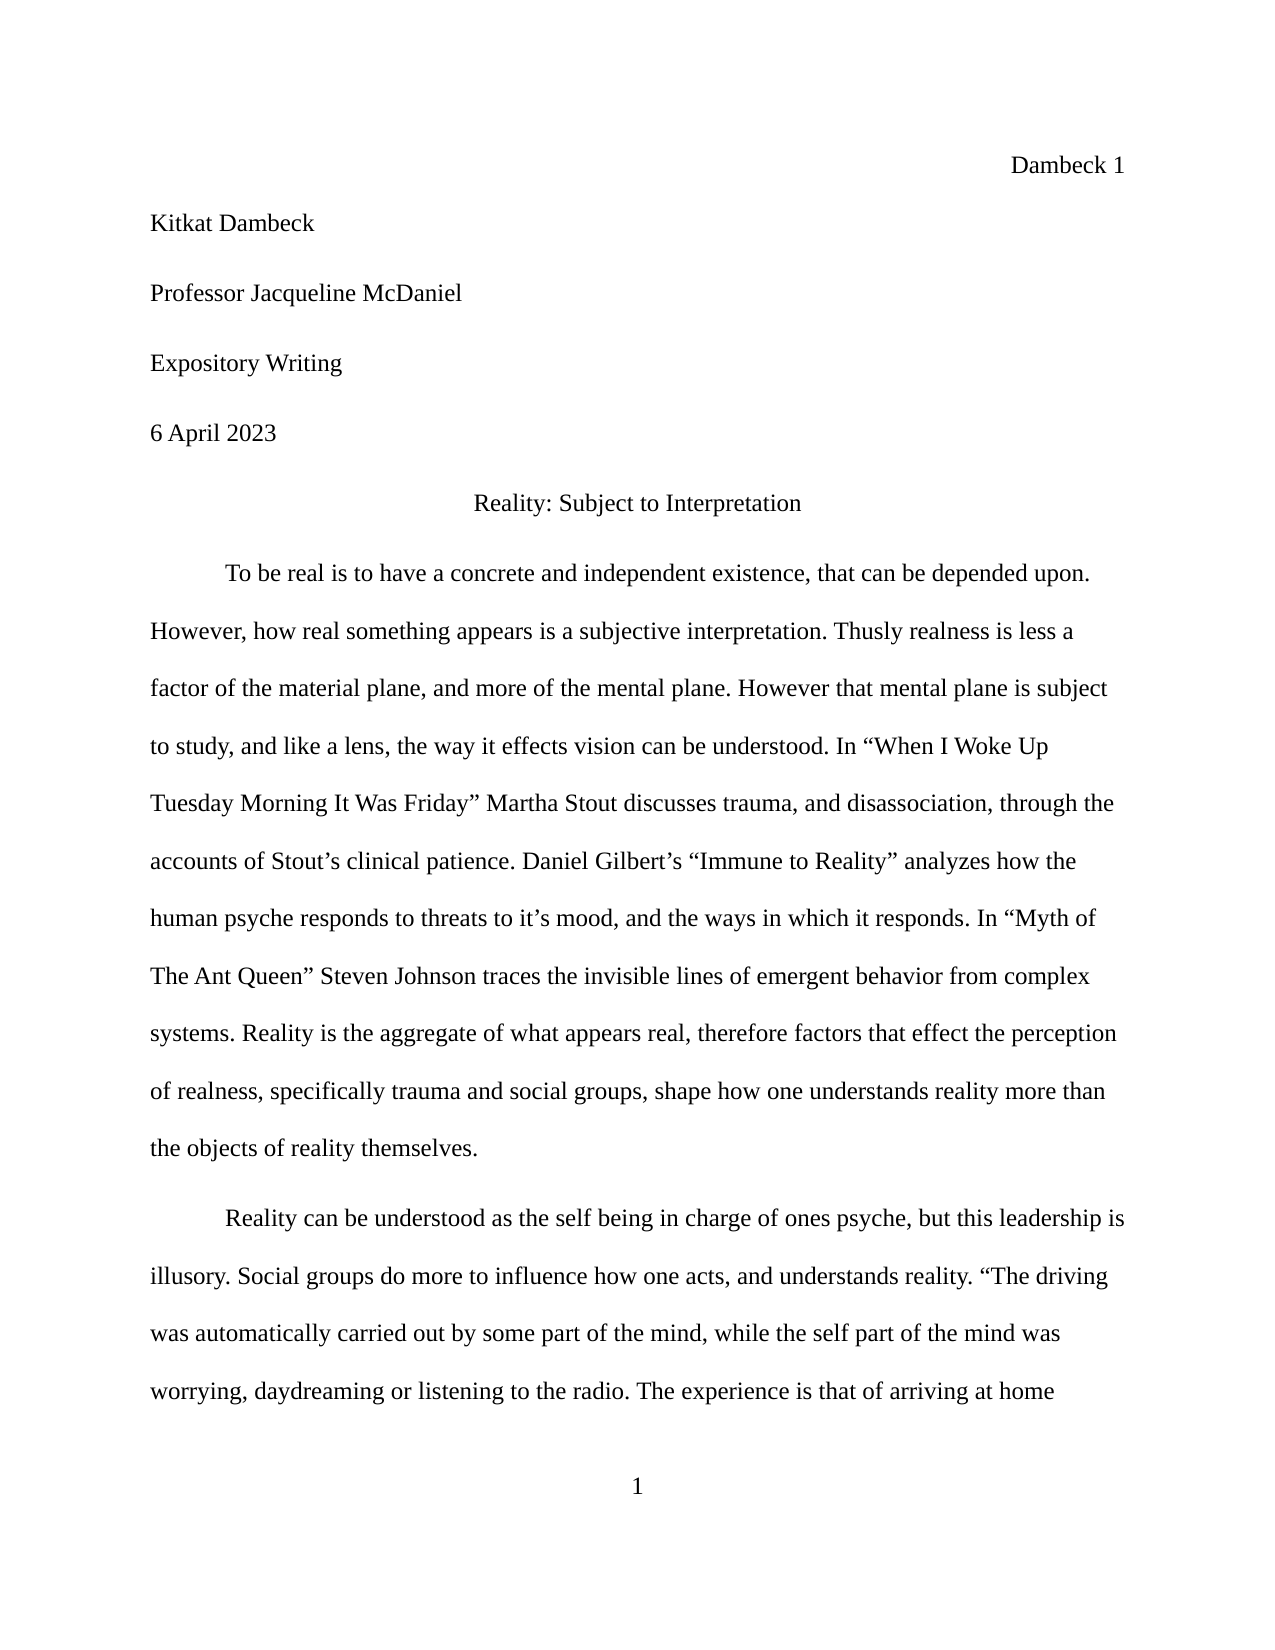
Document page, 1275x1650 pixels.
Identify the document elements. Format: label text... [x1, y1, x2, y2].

text Kitkat Dambeck [150, 208, 1125, 237]
text Reality can be understood as the self being in charge of ones psyche, but this leadership is illusory. Social groups do more to influence how one acts, and understands reality. “The driving was automatically carried out by some part of the mind, while the self part of the mind was worrying, daydreaming or listening to the radio. The experience is that of arriving at home [150, 1203, 1125, 1404]
text Professor Jacqueline McDaniel [150, 278, 1125, 307]
text To be real is to have a concrete and independent existence, that can be depended upon. However, how real something appears is a subjective interpretation. Thusly realness is less a factor of the material plane, and more of the mental plane. However that mental plane is subject to study, and like a lens, the way it effects vision can be understood. In “When I Woke Up Tuesday Morning It Was Friday” Martha Stout discusses trauma, and disassociation, through the accounts of Stout’s clinical patience. Daniel Gilbert’s “Immune to Reality” analyzes how the human psyche responds to threats to it’s mood, and the ways in which it responds. In “Myth of The Ant Queen” Steven Johnson traces the invisible lines of emergent behavior from complex systems. Reality is the aggregate of what appears real, therefore factors that effect the perception of realness, specifically trauma and social groups, shape how one understands reality more than the objects of reality themselves. [150, 558, 1125, 1162]
text 6 April 2023 [150, 418, 1125, 447]
text Reality: Subject to Interpretation [150, 488, 1125, 517]
text Expository Writing [150, 348, 1125, 377]
